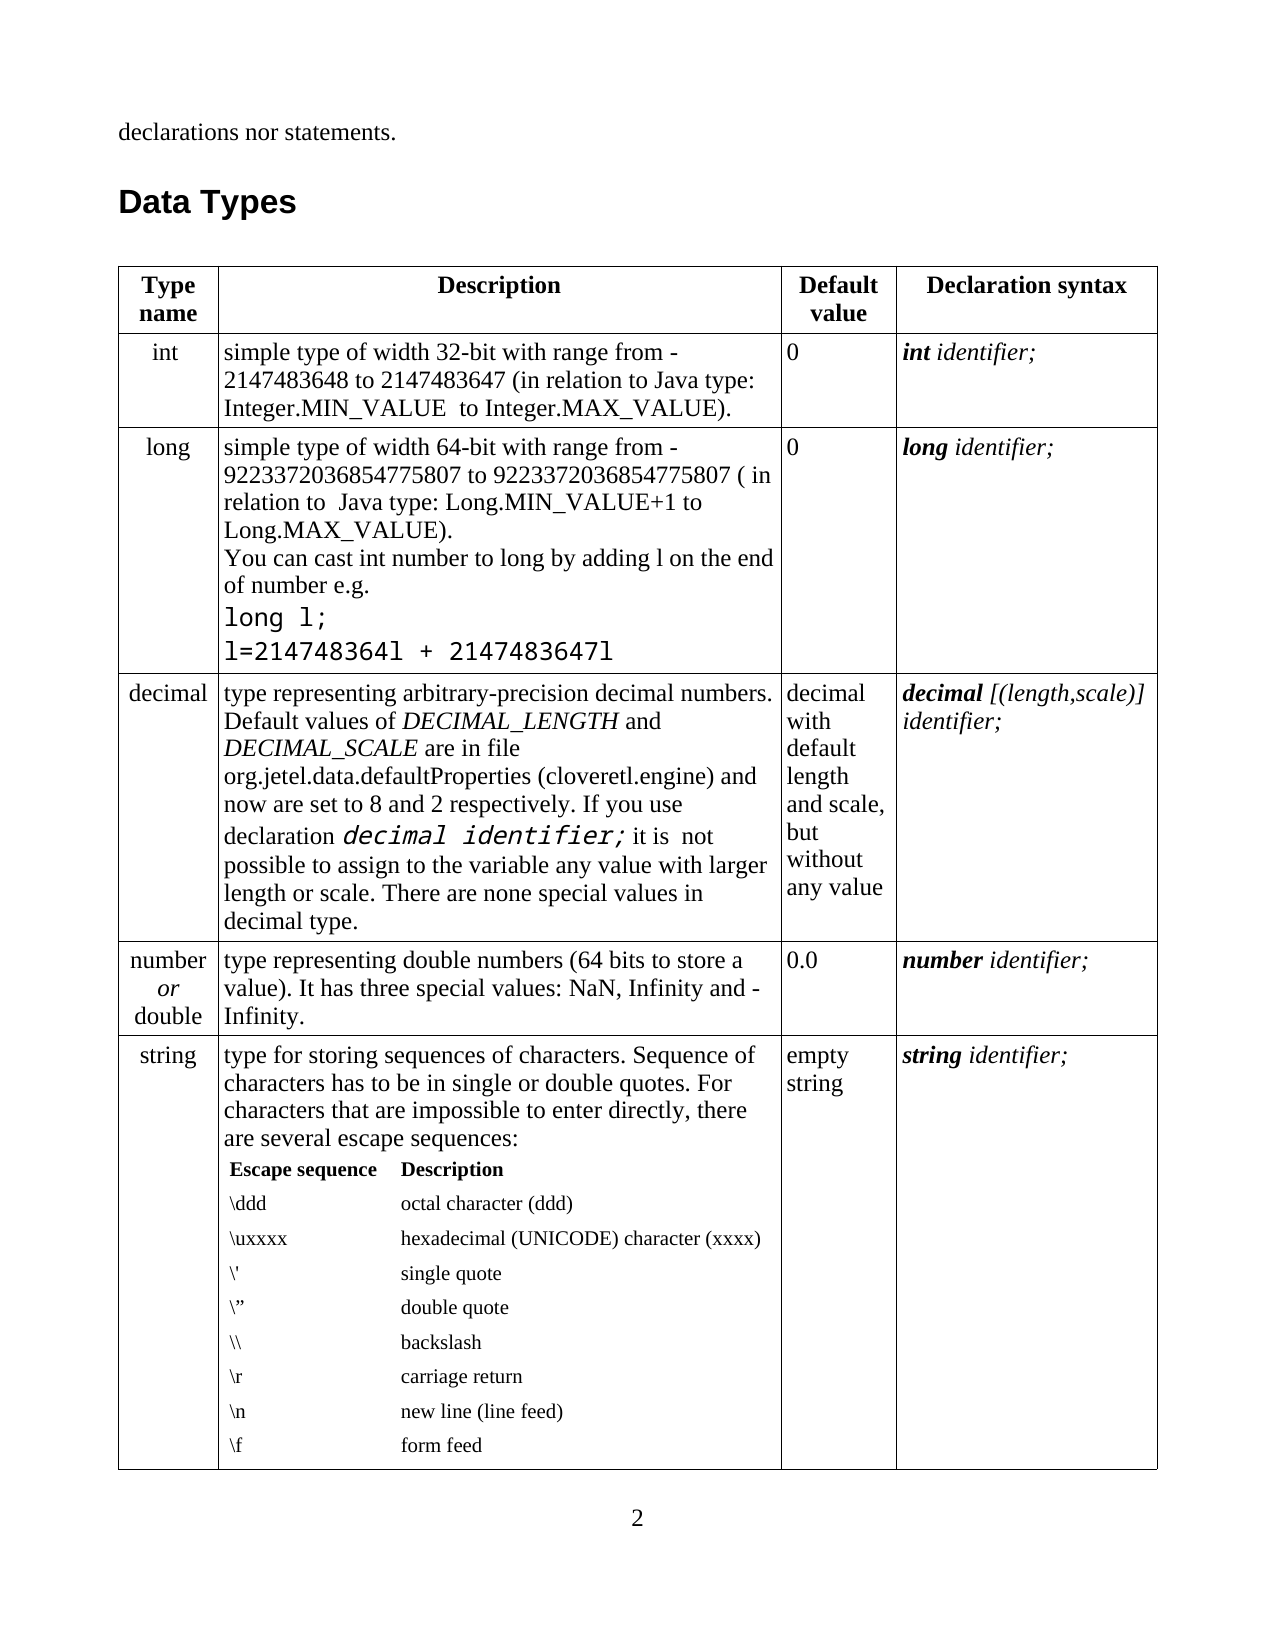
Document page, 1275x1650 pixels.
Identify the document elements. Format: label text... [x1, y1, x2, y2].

table_cell type representing arbitrary-precision decimal numbers. Default values of DECIMAL_LENGTH and DECIMAL_SCALE are in file org.jetel.data.defaultProperties (cloveretl.engine) and now are set to 8 and 2 respectively. If you use declaration decimal identifier; it is not possible to assign to the variable any value with larger length or scale. There are none special values in decimal type. [219, 674, 781, 941]
table_cell empty string [782, 1036, 896, 1469]
table_cell \' [224, 1256, 395, 1290]
table_cell simple type of width 32-bit with range from -2147483648 to 2147483647 (in relation to Java type: Integer.MIN_VALUE to Integer.MAX_VALUE). [219, 334, 781, 427]
table_cell number identifier; [897, 942, 1157, 1035]
table_cell backslash [395, 1325, 775, 1359]
table_header Type name [119, 267, 218, 333]
table_cell number or double [119, 942, 218, 1035]
table_cell type representing double numbers (64 bits to store a value). It has three special values: NaN, Infinity and -Infinity. [219, 942, 781, 1035]
table_cell \ddd [224, 1186, 395, 1221]
text declarations nor statements. [118, 118, 1157, 146]
table_cell 0.0 [782, 942, 896, 1035]
table_cell hexadecimal (UNICODE) character (xxxx) [395, 1221, 775, 1256]
table_cell int [119, 334, 218, 427]
table_cell form feed [395, 1429, 775, 1463]
table_header Description [219, 267, 781, 333]
table_cell string [119, 1036, 218, 1469]
subtitle Data Types [118, 183, 1157, 221]
table_cell \f [224, 1429, 395, 1463]
table_cell 0 [782, 334, 896, 427]
table_header Escape sequence [224, 1152, 395, 1186]
table_cell decimal [119, 674, 218, 941]
table_cell \\ [224, 1325, 395, 1359]
table_cell single quote [395, 1256, 775, 1290]
table_cell \” [224, 1290, 395, 1325]
table_cell carriage return [395, 1359, 775, 1394]
table_header Description [395, 1152, 775, 1186]
table_cell simple type of width 64-bit with range from -9223372036854775807 to 9223372036854775807 ( in relation to Java type: Long.MIN_VALUE+1 to Long.MAX_VALUE). You can cast int number to long by adding l on the end of number e.g. long l; l=214748364l + 2147483647l [219, 428, 781, 673]
table_cell new line (line feed) [395, 1394, 775, 1428]
table_cell decimal with default length and scale, but without any value [782, 674, 896, 941]
table_cell \uxxxx [224, 1221, 395, 1256]
table_cell double quote [395, 1290, 775, 1325]
table_cell type for storing sequences of characters. Sequence of characters has to be in single or double quotes. For characters that are impossible to enter directly, there are several escape sequences: [219, 1036, 781, 1469]
table_cell \r [224, 1359, 395, 1394]
table_cell string identifier; [897, 1036, 1157, 1469]
table_cell long [119, 428, 218, 673]
table_cell int identifier; [897, 334, 1157, 427]
table_cell decimal [(length,scale)] identifier; [897, 674, 1157, 941]
table_cell long identifier; [897, 428, 1157, 673]
table_cell \n [224, 1394, 395, 1428]
table_cell octal character (ddd) [395, 1186, 775, 1221]
table_header Default value [782, 267, 896, 333]
table_cell 0 [782, 428, 896, 673]
table_header Declaration syntax [897, 267, 1157, 333]
